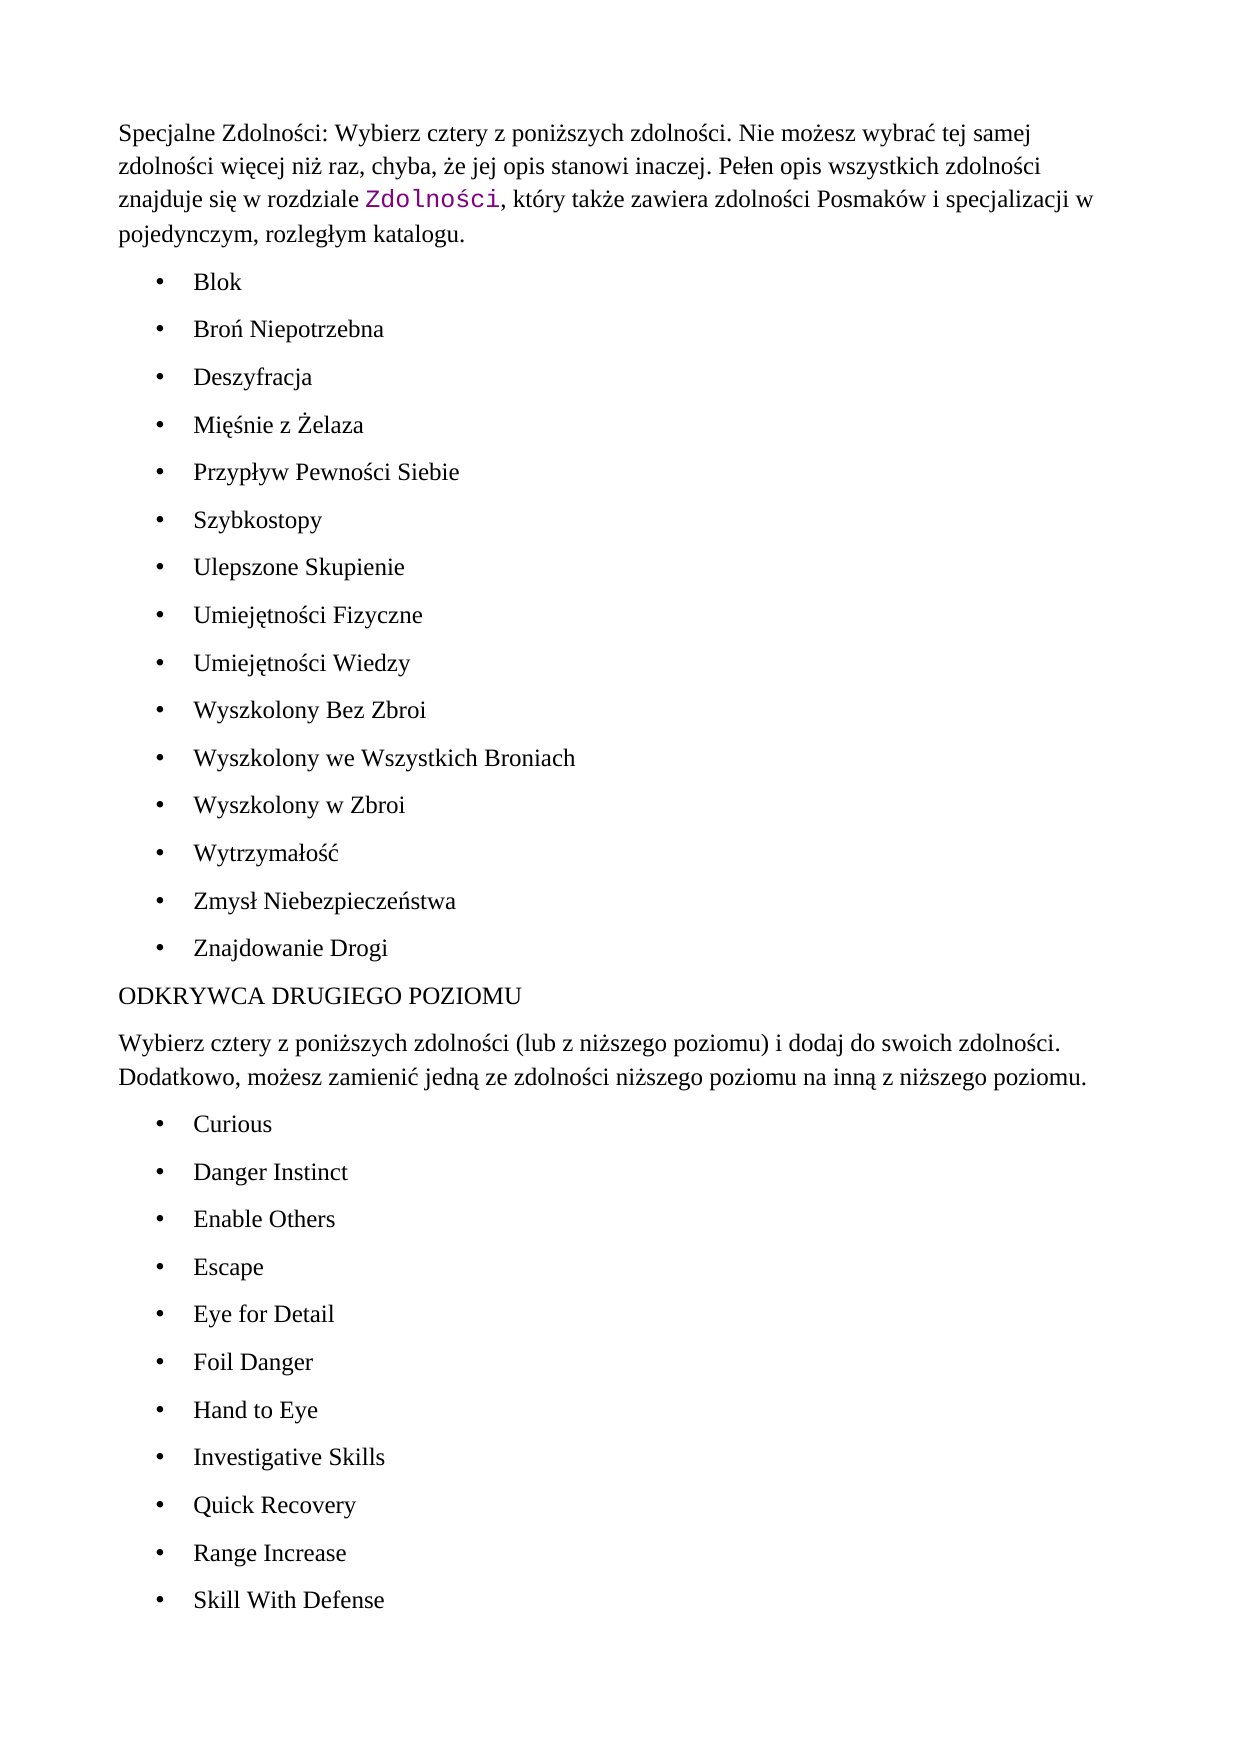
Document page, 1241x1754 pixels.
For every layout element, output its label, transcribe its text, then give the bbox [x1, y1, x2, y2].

list Wyszkolony Bez Zbroi [156, 695, 1122, 724]
list Eye for Detail [156, 1299, 1122, 1328]
list Broń Niepotrzebna [156, 314, 1122, 343]
list Hand to Eye [156, 1395, 1122, 1423]
list Wyszkolony we Wszystkich Broniach [156, 743, 1122, 772]
list Enable Others [156, 1204, 1122, 1233]
list Umiejętności Fizyczne [156, 600, 1122, 629]
text Wybierz cztery z poniższych zdolności (lub z niższego poziomu) i dodaj do swoich zdolności. Dodatkowo, możesz zamienić jedną ze zdolności niższego poziomu na inną z niższego poziomu. [118, 1028, 1122, 1090]
text ODKRYWCA DRUGIEGO POZIOMU [118, 981, 1122, 1010]
list Curious [156, 1109, 1122, 1138]
list Wytrzymałość [156, 838, 1122, 867]
list Deszyfracja [156, 362, 1122, 391]
text Specjalne Zdolności: Wybierz cztery z poniższych zdolności. Nie możesz wybrać tej samej zdolności więcej niż raz, chyba, że jej opis stanowi inaczej. Pełen opis wszystkich zdolności znajduje się w rozdziale Zdolności, który także zawiera zdolności Posmaków i specjalizacji w pojedynczym, rozległym katalogu. [118, 118, 1122, 248]
list Quick Recovery [156, 1490, 1122, 1519]
list Blok [156, 267, 1122, 296]
list Ulepszone Skupienie [156, 552, 1122, 581]
list Znajdowanie Drogi [156, 933, 1122, 962]
list Wyszkolony w Zbroi [156, 791, 1122, 819]
list Range Increase [156, 1538, 1122, 1566]
list Investigative Skills [156, 1442, 1122, 1471]
list Mięśnie z Żelaza [156, 410, 1122, 438]
list Escape [156, 1252, 1122, 1281]
list Skill With Defense [156, 1585, 1122, 1614]
list Zmysł Niebezpieczeństwa [156, 886, 1122, 914]
list Umiejętności Wiedzy [156, 648, 1122, 676]
list Foil Danger [156, 1347, 1122, 1376]
list Przypływ Pewności Siebie [156, 457, 1122, 486]
list Szybkostopy [156, 505, 1122, 534]
list Danger Instinct [156, 1157, 1122, 1186]
